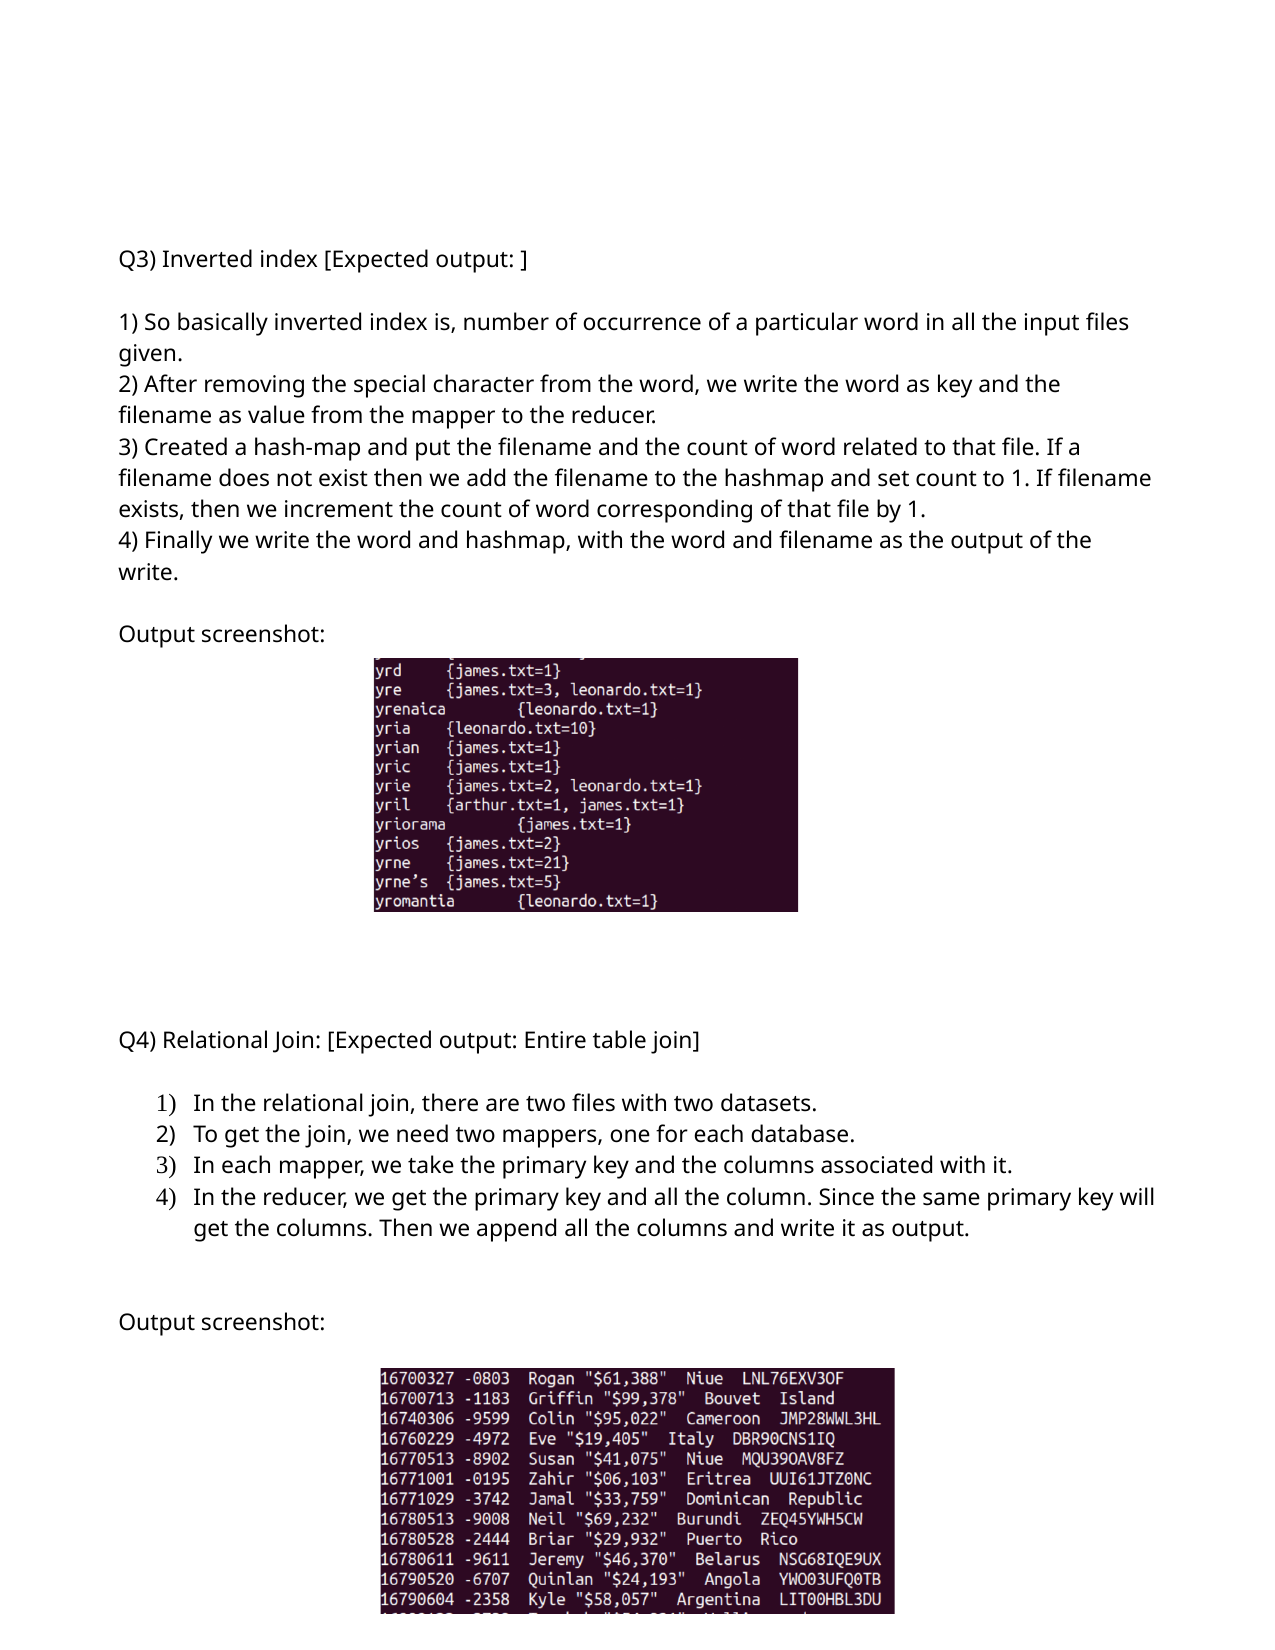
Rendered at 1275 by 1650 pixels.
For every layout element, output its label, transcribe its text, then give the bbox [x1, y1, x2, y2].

list In the reducer, we get the primary key and all the column. Since the same primary key will get the columns. Then we append all the columns and write it as output. [156, 1181, 1157, 1243]
list In each mapper, we take the primary key and the columns associated with it. [156, 1149, 1157, 1181]
text Output screenshot: [118, 618, 1157, 649]
picture [373, 658, 799, 912]
text Q3) Inverted index [Expected output: ] [118, 243, 1157, 274]
picture [380, 1368, 895, 1614]
text 4) Finally we write the word and hashmap, with the word and filename as the output of the write. [118, 524, 1157, 587]
text Q4) Relational Join: [Expected output: Entire table join] [118, 1024, 1157, 1056]
list To get the join, we need two mappers, one for each database. [156, 1118, 1157, 1149]
text Output screenshot: [118, 1306, 1157, 1337]
text 1) So basically inverted index is, number of occurrence of a particular word in all the input files given. [118, 306, 1157, 368]
text 3) Created a hash-map and put the filename and the count of word related to that file. If a filename does not exist then we add the filename to the hashmap and set count to 1. If filename exists, then we increment the count of word corresponding of that file by 1. [118, 431, 1157, 524]
text 2) After removing the special character from the word, we write the word as key and the filename as value from the mapper to the reducer. [118, 368, 1157, 431]
list In the relational join, there are two files with two datasets. [156, 1087, 1157, 1118]
